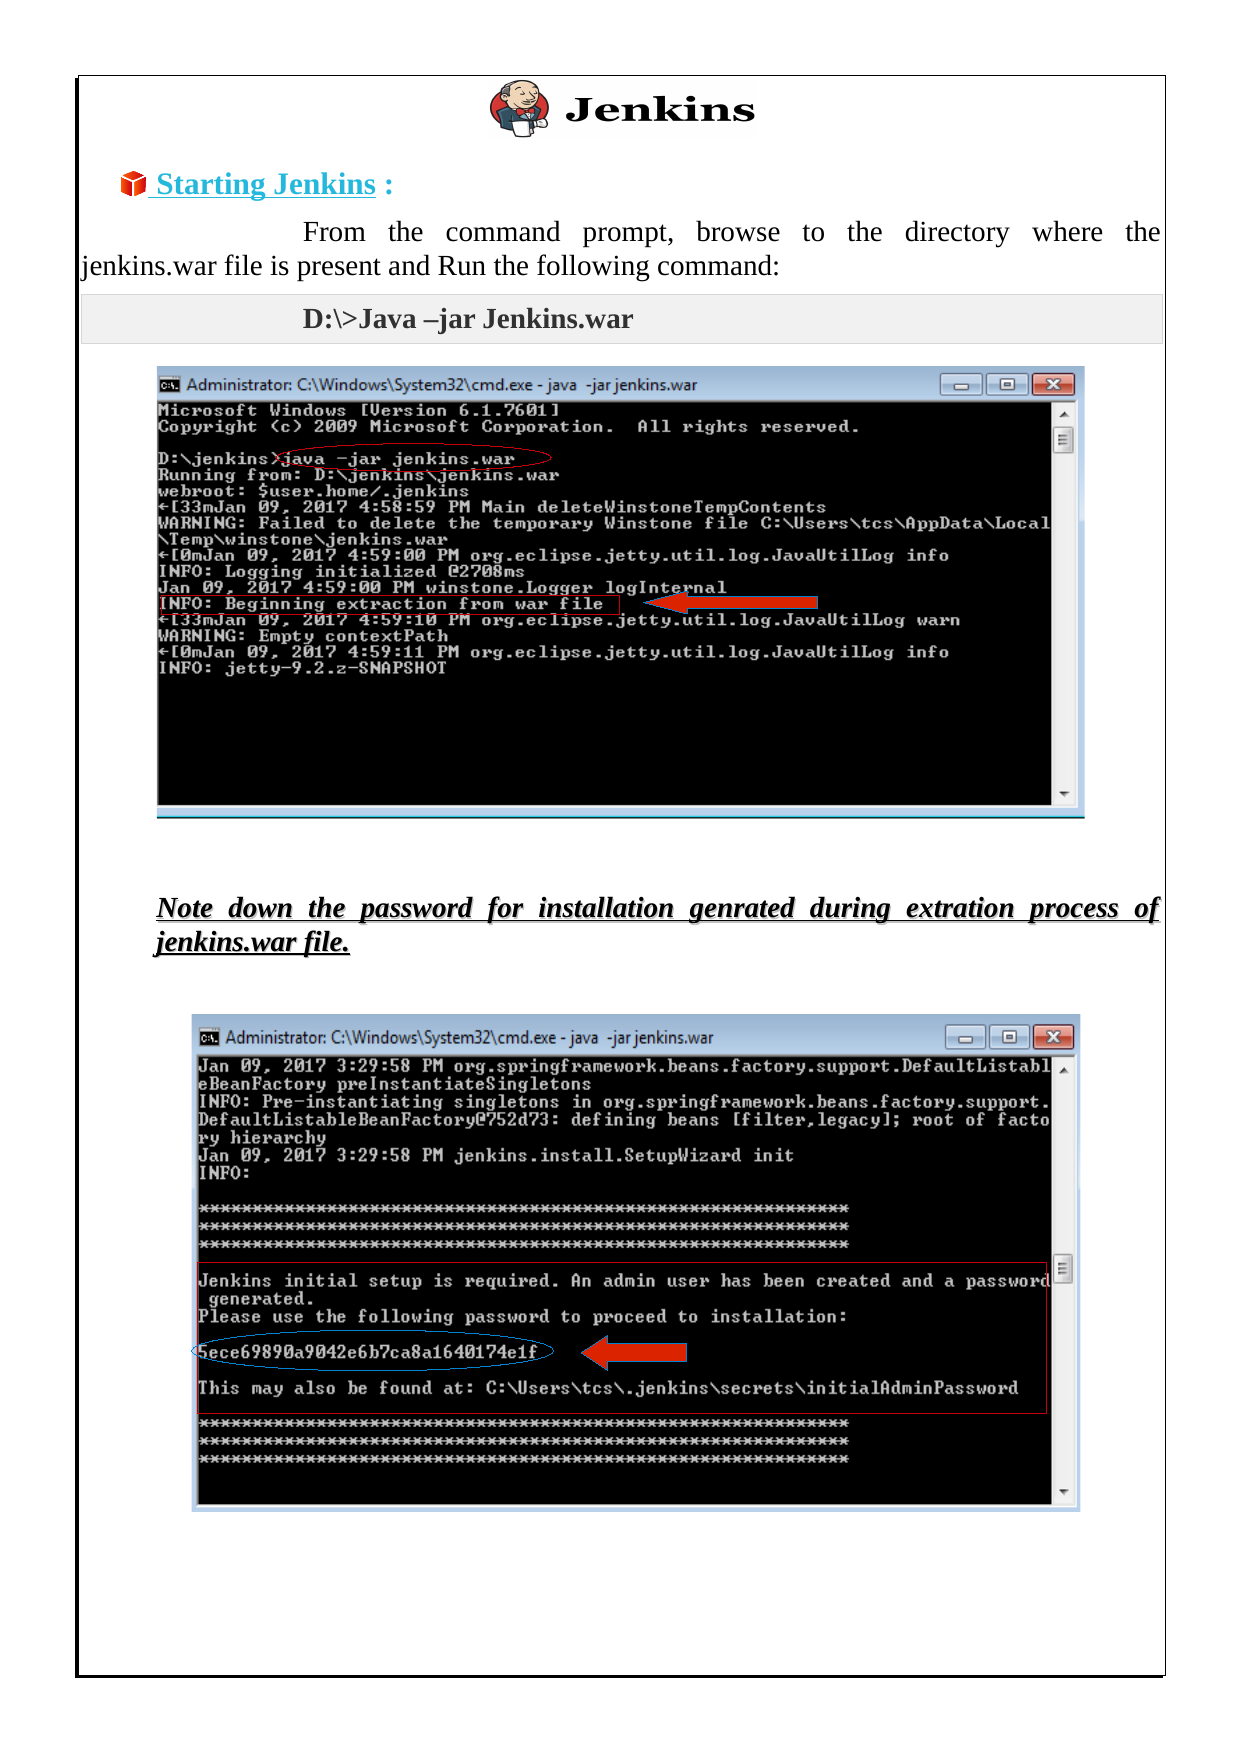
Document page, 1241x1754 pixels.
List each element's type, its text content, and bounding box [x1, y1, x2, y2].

picture [156, 366, 1085, 820]
text D:\>Java –jar Jenkins.war [82, 295, 1162, 343]
picture [487, 78, 757, 139]
picture [191, 1014, 1081, 1512]
subtitle Note down the password for installation genrated during extration process of jenkins.war file. [119, 891, 1162, 958]
list Starting Jenkins : [119, 166, 1162, 202]
text From the command prompt, browse to the directory where the jenkins.war file is present and Run the following command: [81, 214, 1162, 281]
